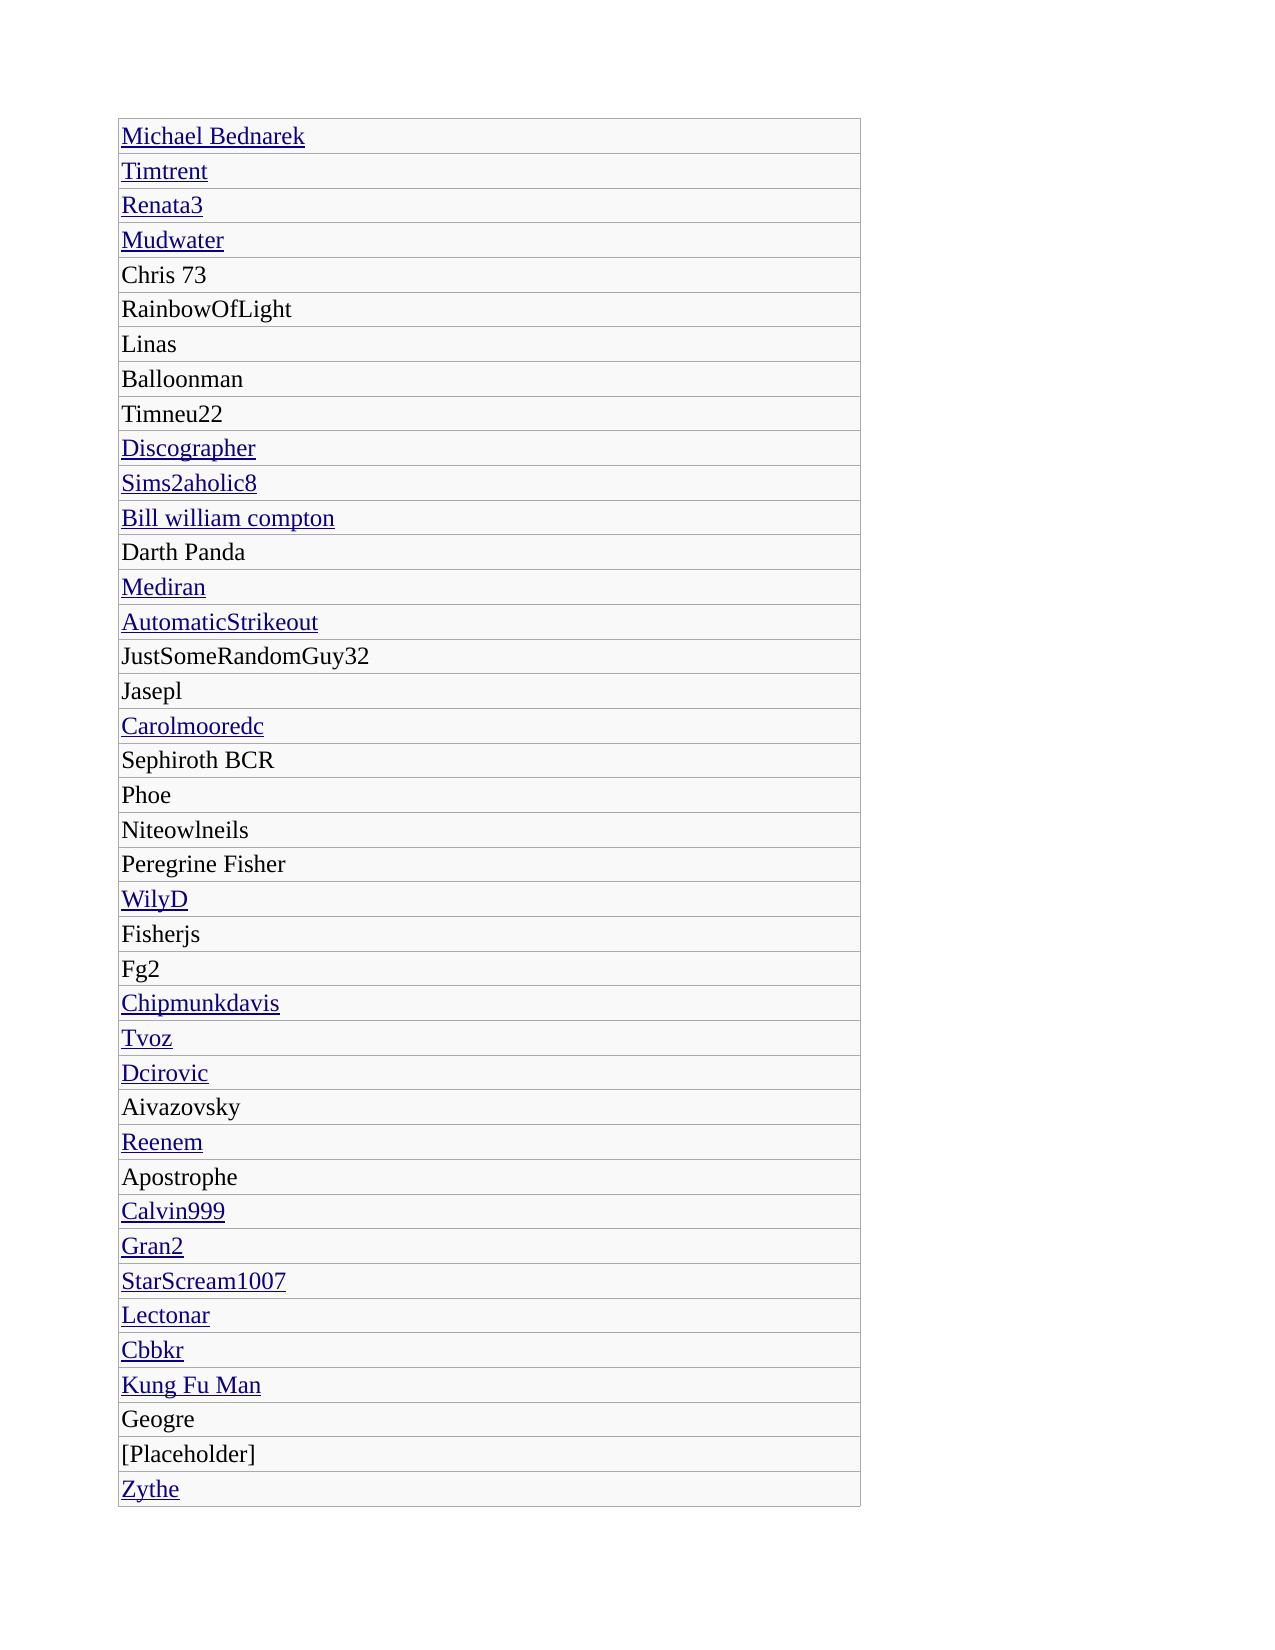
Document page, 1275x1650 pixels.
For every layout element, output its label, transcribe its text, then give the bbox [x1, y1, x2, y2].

table_cell Aivazovsky [119, 1090, 860, 1124]
table_cell [Placeholder] [119, 1437, 860, 1471]
table_cell Lectonar [119, 1299, 860, 1332]
table_cell Timneu22 [119, 397, 860, 430]
table_cell Sims2aholic8 [119, 466, 860, 500]
table_cell Tvoz [119, 1021, 860, 1055]
table_cell Timtrent [119, 154, 860, 187]
table_cell Niteowlneils [119, 813, 860, 847]
table_cell Linas [119, 327, 860, 361]
table_cell RainbowOfLight [119, 293, 860, 326]
table_cell Peregrine Fisher [119, 848, 860, 881]
table_cell Chris 73 [119, 258, 860, 292]
table_cell Gran2 [119, 1229, 860, 1263]
table_cell Phoe [119, 778, 860, 812]
table_cell Michael Bednarek [119, 119, 860, 153]
table_cell Jasepl [119, 674, 860, 708]
table_cell Mediran [119, 570, 860, 604]
table_cell Bill william compton [119, 501, 860, 534]
table_cell StarScream1007 [119, 1264, 860, 1297]
table_cell Reenem [119, 1125, 860, 1159]
table_cell Kung Fu Man [119, 1368, 860, 1402]
table_cell Fisherjs [119, 917, 860, 951]
table_cell WilyD [119, 882, 860, 916]
table_cell Sephiroth BCR [119, 744, 860, 777]
table_cell Renata3 [119, 189, 860, 222]
table_cell Cbbkr [119, 1333, 860, 1367]
table_cell Discographer [119, 431, 860, 465]
table_cell Chipmunkdavis [119, 986, 860, 1020]
table_cell JustSomeRandomGuy32 [119, 640, 860, 673]
table_cell Geogre [119, 1403, 860, 1436]
table_cell Fg2 [119, 952, 860, 985]
table_cell Carolmooredc [119, 709, 860, 742]
table_cell Zythe [119, 1472, 860, 1506]
table_cell Apostrophe [119, 1160, 860, 1193]
table_cell AutomaticStrikeout [119, 605, 860, 638]
table_cell Balloonman [119, 362, 860, 396]
table_cell Darth Panda [119, 535, 860, 569]
table_cell Calvin999 [119, 1195, 860, 1228]
table_cell Dcirovic [119, 1056, 860, 1089]
table_cell Mudwater [119, 223, 860, 257]
